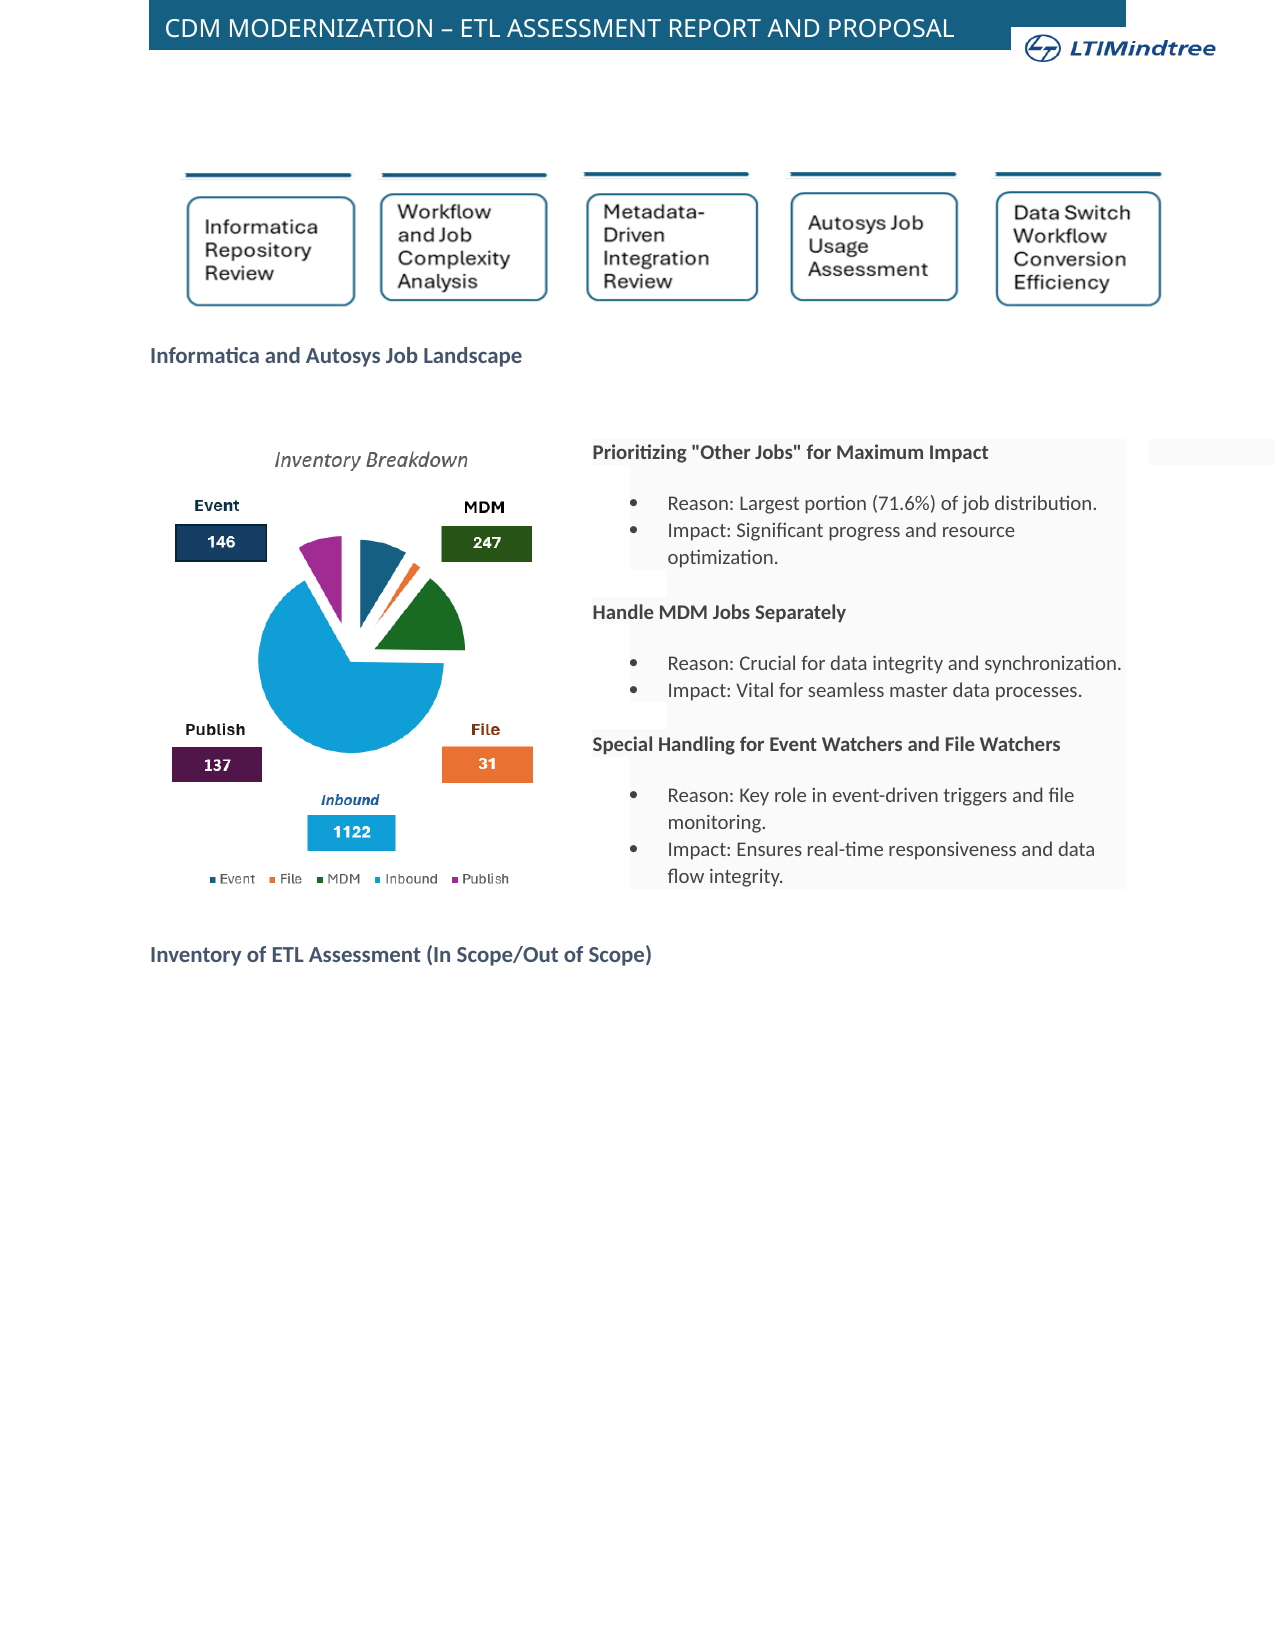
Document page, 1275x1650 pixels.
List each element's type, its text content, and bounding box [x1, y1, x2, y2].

table_header Prioritizing "Other Jobs" for Maximum Impact Reason: Largest portion (71.6%) of job distribution. Impact: Significant progress and resource optimization. Handle MDM Jobs Separately Reason: Crucial for data integrity and synchronization. Impact: Vital for seamless master data processes. Special Handling for Event Watchers and File Watchers Reason: Key role in event-driven triggers and file monitoring. Impact: Ensures real-time responsiveness and data flow integrity. [581, 439, 1137, 893]
table_header [150, 439, 581, 893]
text Informatica and Autosys Job Landscape [150, 342, 1125, 370]
table_header [150, 986, 475, 1055]
table_header [1137, 439, 1275, 893]
table_header [475, 986, 800, 1055]
table_header [800, 986, 1125, 1055]
text Inventory of ETL Assessment (In Scope/Out of Scope) [150, 940, 1125, 968]
